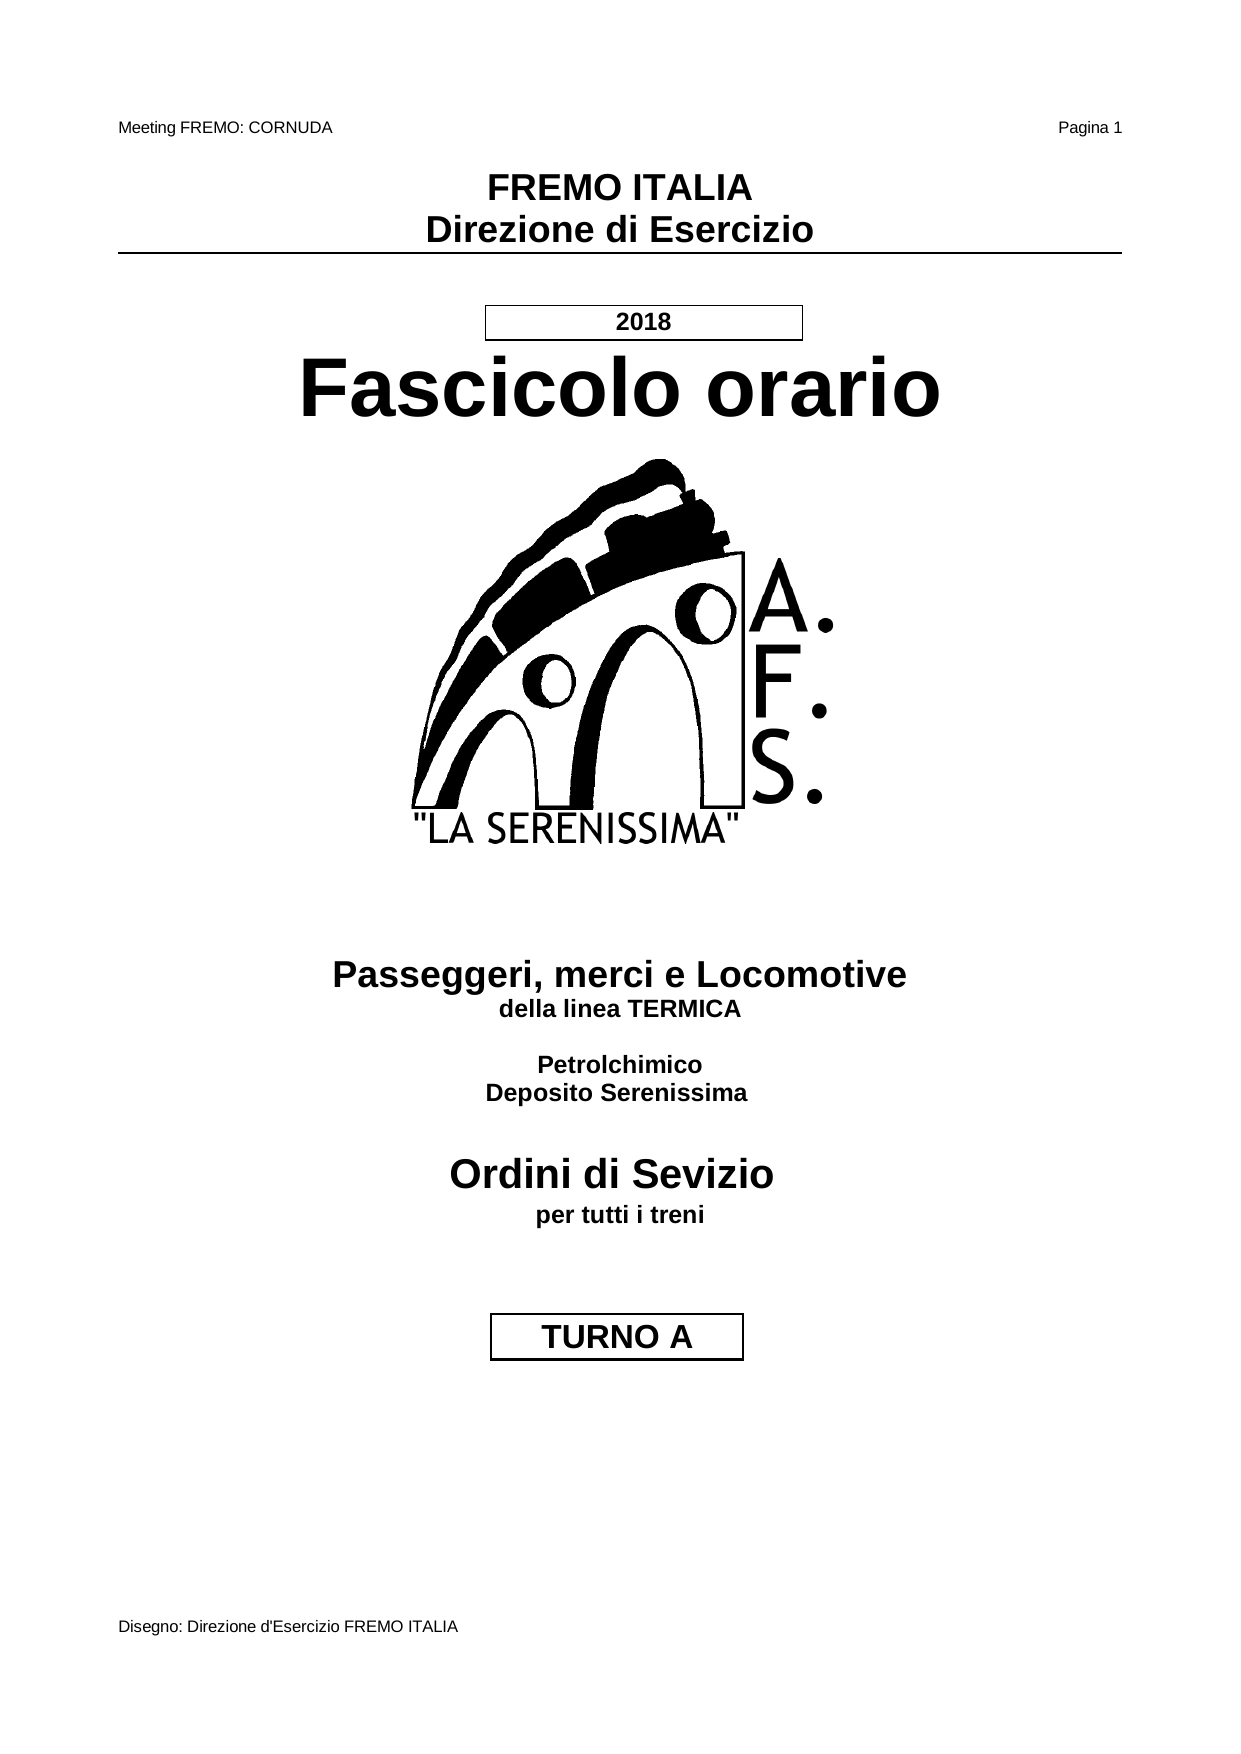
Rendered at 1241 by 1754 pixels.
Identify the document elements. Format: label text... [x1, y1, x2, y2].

text Deposito Serenissima [118, 1079, 1122, 1107]
text Passeggeri, merci e Locomotive [118, 953, 1122, 995]
text 2018 [486, 306, 802, 339]
text della linea TERMICA [118, 995, 1122, 1023]
text per tutti i treni [118, 1201, 1122, 1229]
subtitle Ordini di Sevizio [118, 1135, 1122, 1201]
text TURNO A [492, 1315, 742, 1358]
text Direzione di Esercizio [118, 208, 1122, 252]
text Petrolchimico [118, 1051, 1122, 1079]
text FREMO ITALIA [118, 166, 1122, 208]
text Fascicolo orario [118, 341, 1122, 434]
picture [406, 455, 839, 852]
